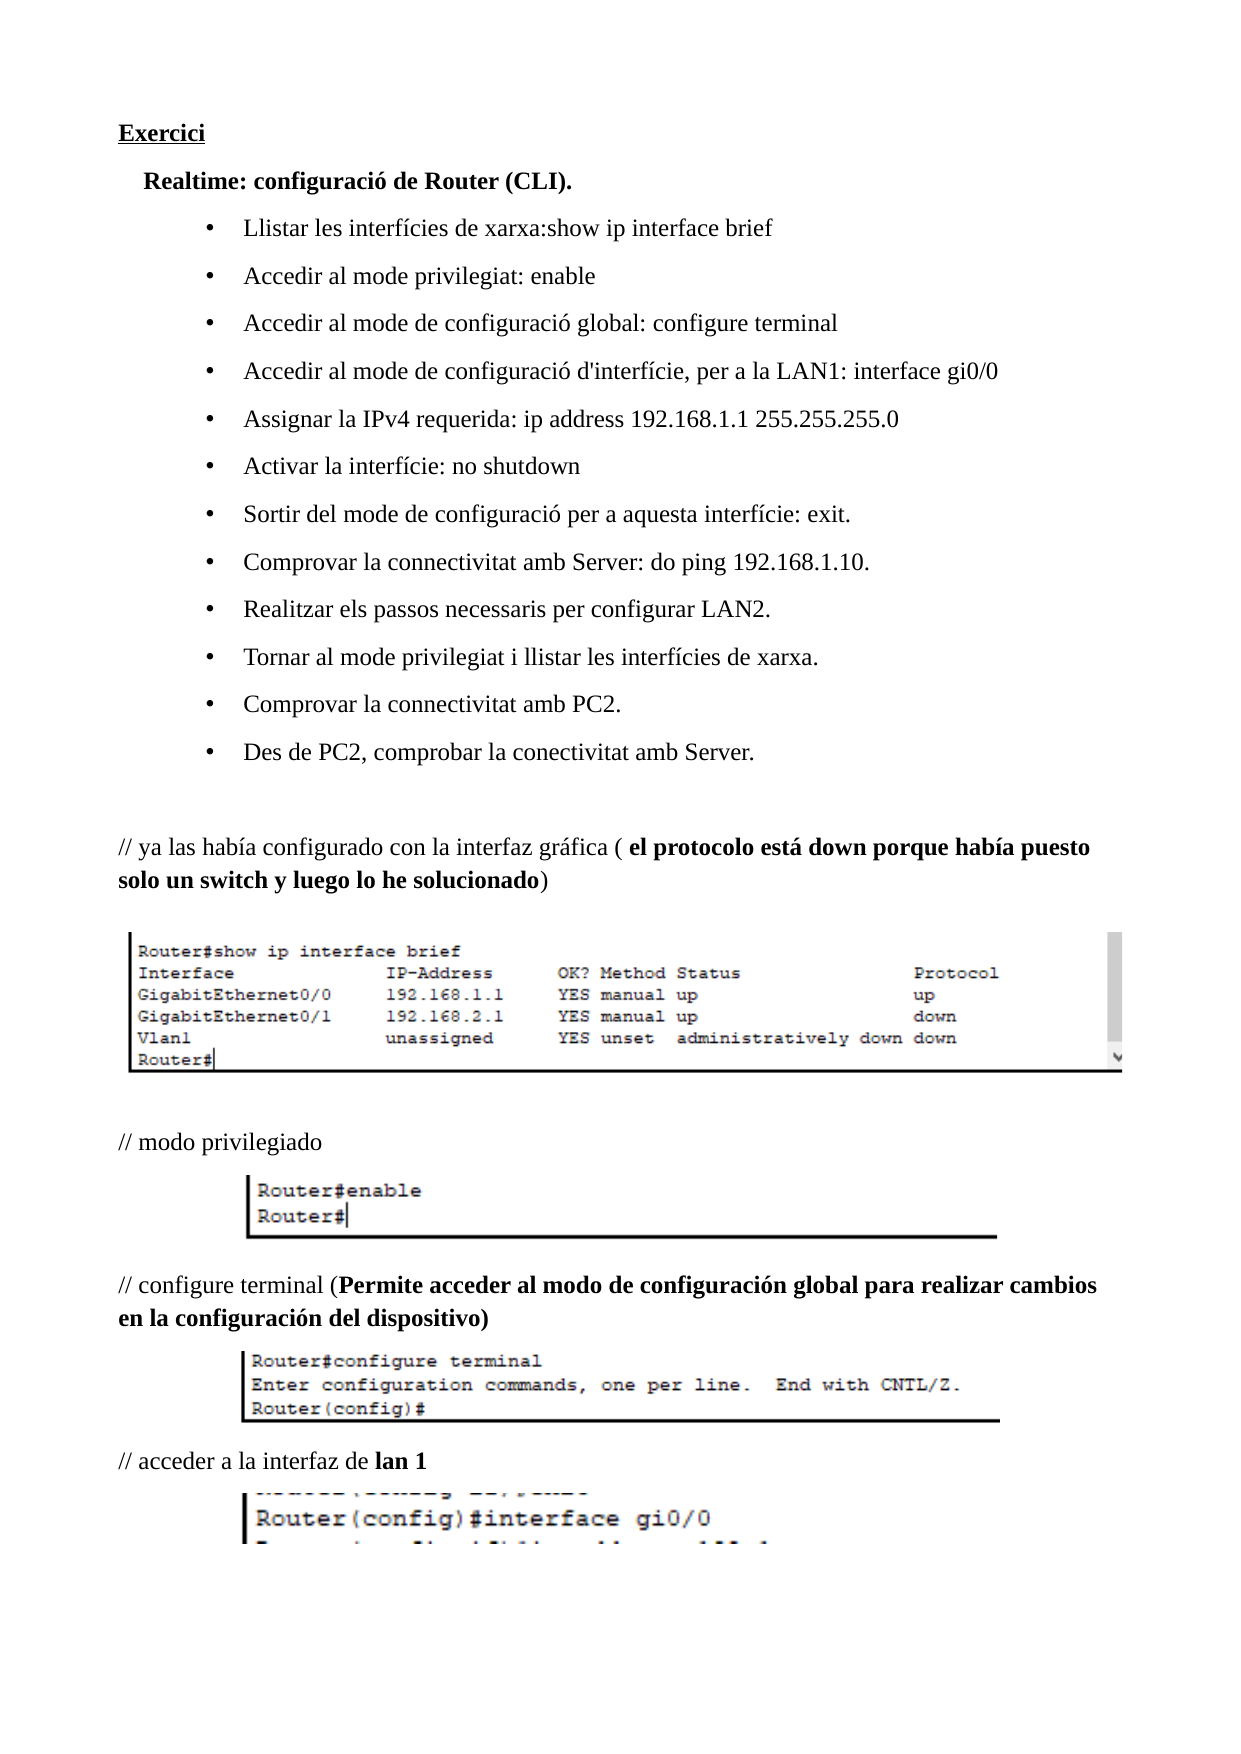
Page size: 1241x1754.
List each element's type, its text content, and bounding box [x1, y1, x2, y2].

list Des de PC2, comprobar la conectivitat amb Server. [206, 737, 1122, 766]
text // configure terminal (Permite acceder al modo de configuración global para realizar cambios en la configuración del dispositivo) [118, 1270, 1122, 1332]
list Tornar al mode privilegiat i llistar les interfícies de xarxa. [206, 642, 1122, 671]
list Sortir del mode de configuració per a aquesta interfície: exit. [206, 499, 1122, 528]
text // modo privilegiado [118, 1127, 1122, 1156]
picture [243, 1175, 998, 1241]
picture [240, 1351, 1000, 1428]
text Exercici [118, 118, 1122, 147]
text // acceder a la interfaz de lan 1 [118, 1446, 1122, 1475]
list Accedir al mode de configuració global: configure terminal [206, 308, 1122, 337]
list Activar la interfície: no shutdown [206, 451, 1122, 480]
list Llistar les interfícies de xarxa:show ip interface brief [206, 213, 1122, 242]
text // ya las había configurado con la interfaz gráfica ( el protocolo está down porque había puesto solo un switch y luego lo he solucionado) [118, 832, 1122, 894]
list Accedir al mode de configuració d'interfície, per a la LAN1: interface gi0/0 [206, 356, 1122, 385]
list Comprovar la connectivitat amb Server: do ping 192.168.1.10. [206, 547, 1122, 575]
list Comprovar la connectivitat amb PC2. [206, 689, 1122, 718]
text Realtime: configuració de Router (CLI). [118, 166, 1122, 194]
list Realitzar els passos necessaris per configurar LAN2. [206, 594, 1122, 623]
picture [230, 1493, 773, 1544]
list Accedir al mode privilegiat: enable [206, 261, 1122, 290]
picture [118, 932, 1123, 1076]
list Assignar la IPv4 requerida: ip address 192.168.1.1 255.255.255.0 [206, 404, 1122, 432]
